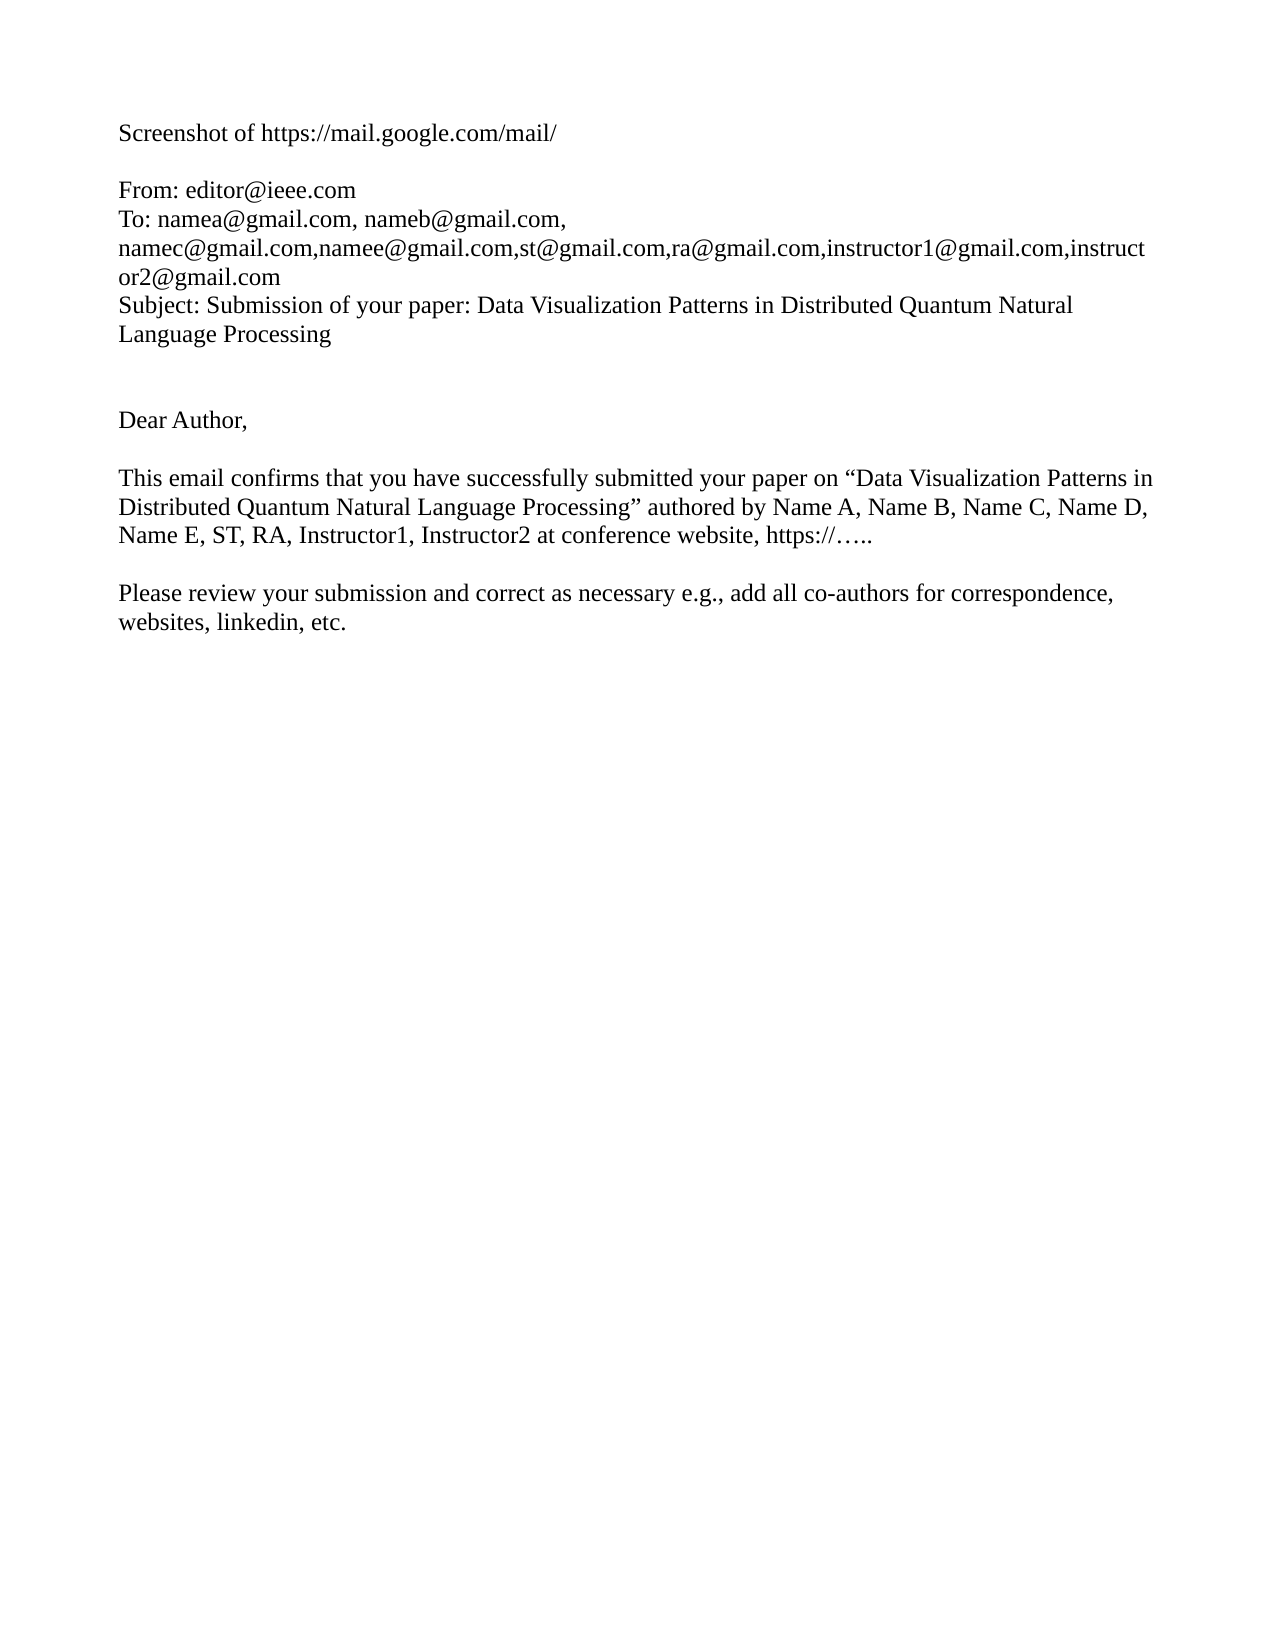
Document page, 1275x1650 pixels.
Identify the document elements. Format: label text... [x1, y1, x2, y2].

text Dear Author, [118, 406, 1157, 434]
text From: editor@ieee.com [118, 176, 1157, 204]
text Screenshot of https://mail.google.com/mail/ [118, 118, 1157, 147]
text This email confirms that you have successfully submitted your paper on “Data Visualization Patterns in Distributed Quantum Natural Language Processing” authored by Name A, Name B, Name C, Name D, Name E, ST, RA, Instructor1, Instructor2 at conference website, https://….. [118, 463, 1157, 549]
text Subject: Submission of your paper: Data Visualization Patterns in Distributed Quantum Natural Language Processing [118, 291, 1157, 348]
text To: namea@gmail.com, nameb@gmail.com, namec@gmail.com,namee@gmail.com,st@gmail.com,ra@gmail.com,instructor1@gmail.com,instructor2@gmail.com [118, 204, 1157, 291]
text Please review your submission and correct as necessary e.g., add all co-authors for correspondence, websites, linkedin, etc. [118, 578, 1157, 636]
